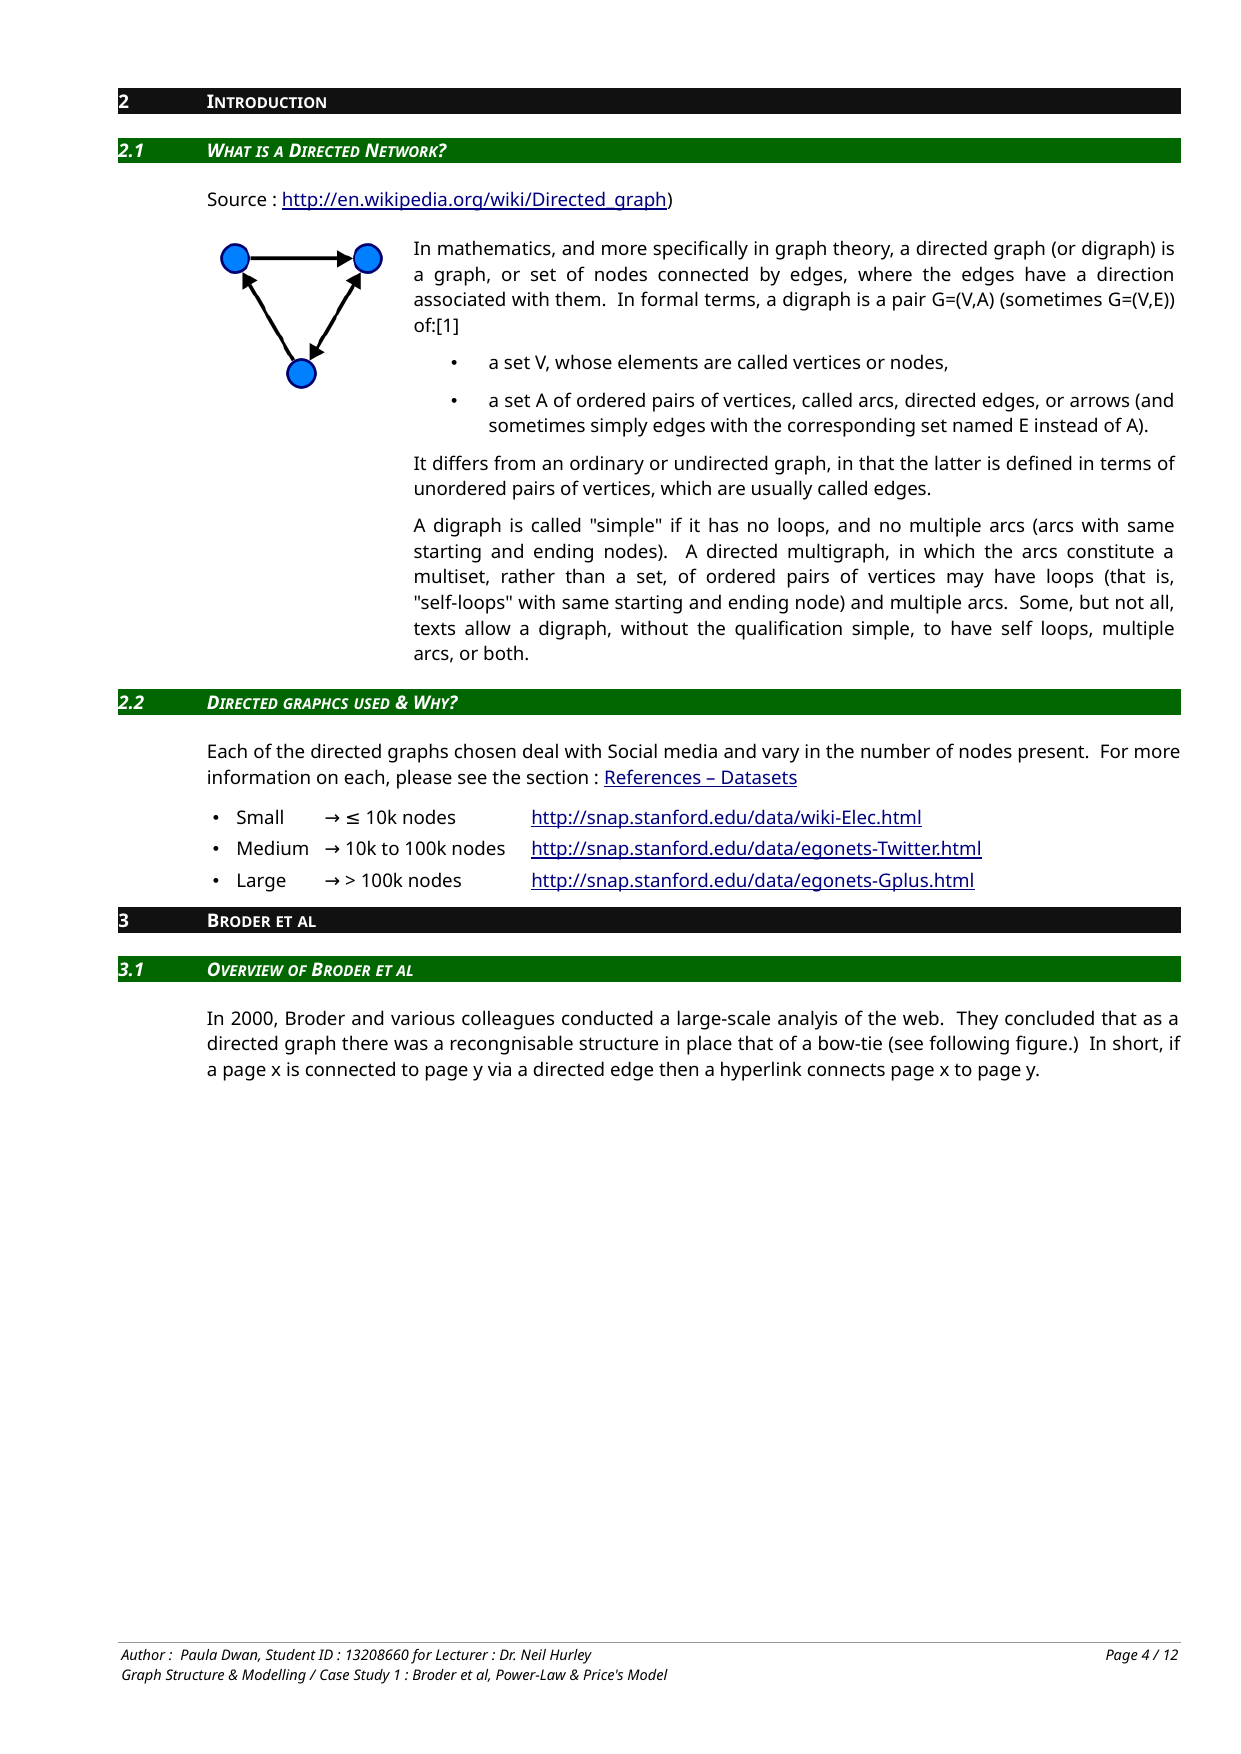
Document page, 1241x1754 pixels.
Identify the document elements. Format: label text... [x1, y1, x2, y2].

subtitle What is a Directed Network? [118, 138, 1181, 163]
subtitle Broder et al [118, 907, 1181, 933]
subtitle Overview of Broder et al [118, 956, 1181, 982]
list Medium → 10k to 100k nodes http://snap.stanford.edu/data/egonets-Twitter.html [213, 836, 1181, 861]
list Source : http://en.wikipedia.org/wiki/Directed_graph) [207, 187, 1181, 212]
list Large → > 100k nodes http://snap.stanford.edu/data/egonets-Gplus.html [213, 867, 1181, 892]
text Each of the directed graphs chosen deal with Social media and vary in the number of nodes present. For more information on each, please see the section : References – Datasets [207, 738, 1181, 789]
text In 2000, Broder and various colleagues conducted a large-scale analyis of the web. They concluded that as a directed graph there was a recongnisable structure in place that of a bow-tie (see following figure.) In short, if a page x is connected to page y via a directed edge then a hyperlink connects page x to page y. [207, 1005, 1181, 1082]
list Small → ≤ 10k nodes http://snap.stanford.edu/data/wiki-Elec.html [213, 804, 1181, 830]
table_header [207, 224, 408, 678]
subtitle Directed graphcs used & Why? [118, 689, 1181, 715]
picture [212, 235, 390, 396]
subtitle Introduction [118, 88, 1181, 114]
table_header In mathematics, and more specifically in graph theory, a directed graph (or digraph) is a graph, or set of nodes connected by edges, where the edges have a direction associated with them. In formal terms, a digraph is a pair G=(V,A) (sometimes G=(V,E)) of:[1] a set V, whose elements are called vertices or nodes, a set A of ordered pairs of vertices, called arcs, directed edges, or arrows (and sometimes simply edges with the corresponding set named E instead of A). It differs from an ordinary or undirected graph, in that the latter is defined in terms of unordered pairs of vertices, which are usually called edges. A digraph is called "simple" if it has no loops, and no multiple arcs (arcs with same starting and ending nodes). A directed multigraph, in which the arcs constitute a multiset, rather than a set, of ordered pairs of vertices may have loops (that is, "self‑loops" with same starting and ending node) and multiple arcs. Some, but not all, texts allow a digraph, without the qualification simple, to have self loops, multiple arcs, or both. [408, 224, 1181, 678]
